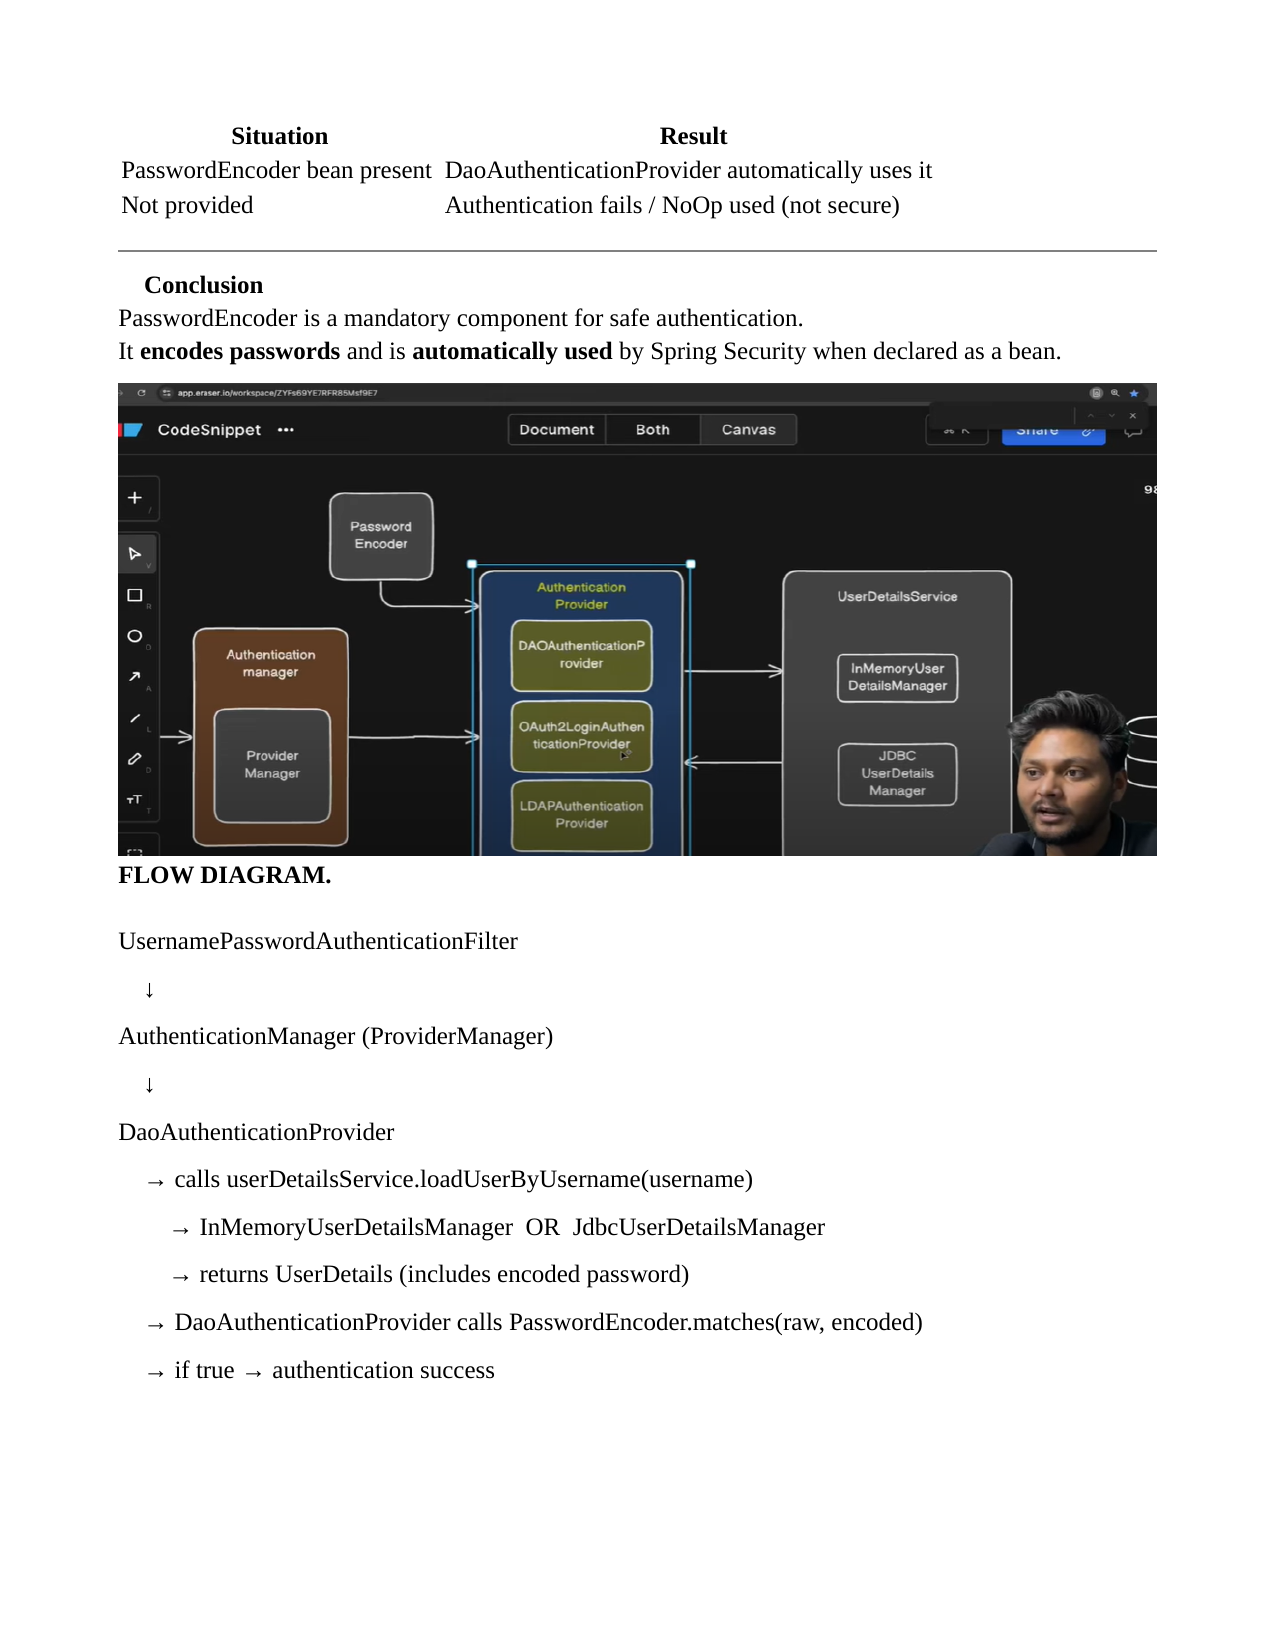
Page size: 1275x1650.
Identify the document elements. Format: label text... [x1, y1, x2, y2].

table_cell Authentication fails / NoOp used (not secure) [442, 187, 945, 222]
table_cell PasswordEncoder bean present [118, 153, 442, 187]
picture [118, 383, 1157, 856]
text ↓ [118, 1069, 1157, 1098]
text AuthenticationManager (ProviderManager) [118, 1021, 1157, 1050]
text ✅ Conclusion PasswordEncoder is a mandatory component for safe authentication. It encodes passwords and is automatically used by Spring Security when declared as a bean. [118, 270, 1157, 365]
text ↓ [118, 974, 1157, 1003]
text → returns UserDetails (includes encoded password) [118, 1259, 1157, 1288]
table_cell DaoAuthenticationProvider automatically uses it [442, 153, 945, 187]
table_header Situation [118, 118, 442, 153]
text DaoAuthenticationProvider [118, 1117, 1157, 1145]
text → DaoAuthenticationProvider calls PasswordEncoder.matches(raw, encoded) [118, 1307, 1157, 1336]
text FLOW DIAGRAM. UsernamePasswordAuthenticationFilter [118, 856, 1157, 955]
table_header Result [442, 118, 945, 153]
table_cell Not provided [118, 187, 442, 222]
text → if true → authentication success [118, 1355, 1157, 1383]
text → calls userDetailsService.loadUserByUsername(username) [118, 1164, 1157, 1193]
text → InMemoryUserDetailsManager OR JdbcUserDetailsManager [118, 1212, 1157, 1241]
